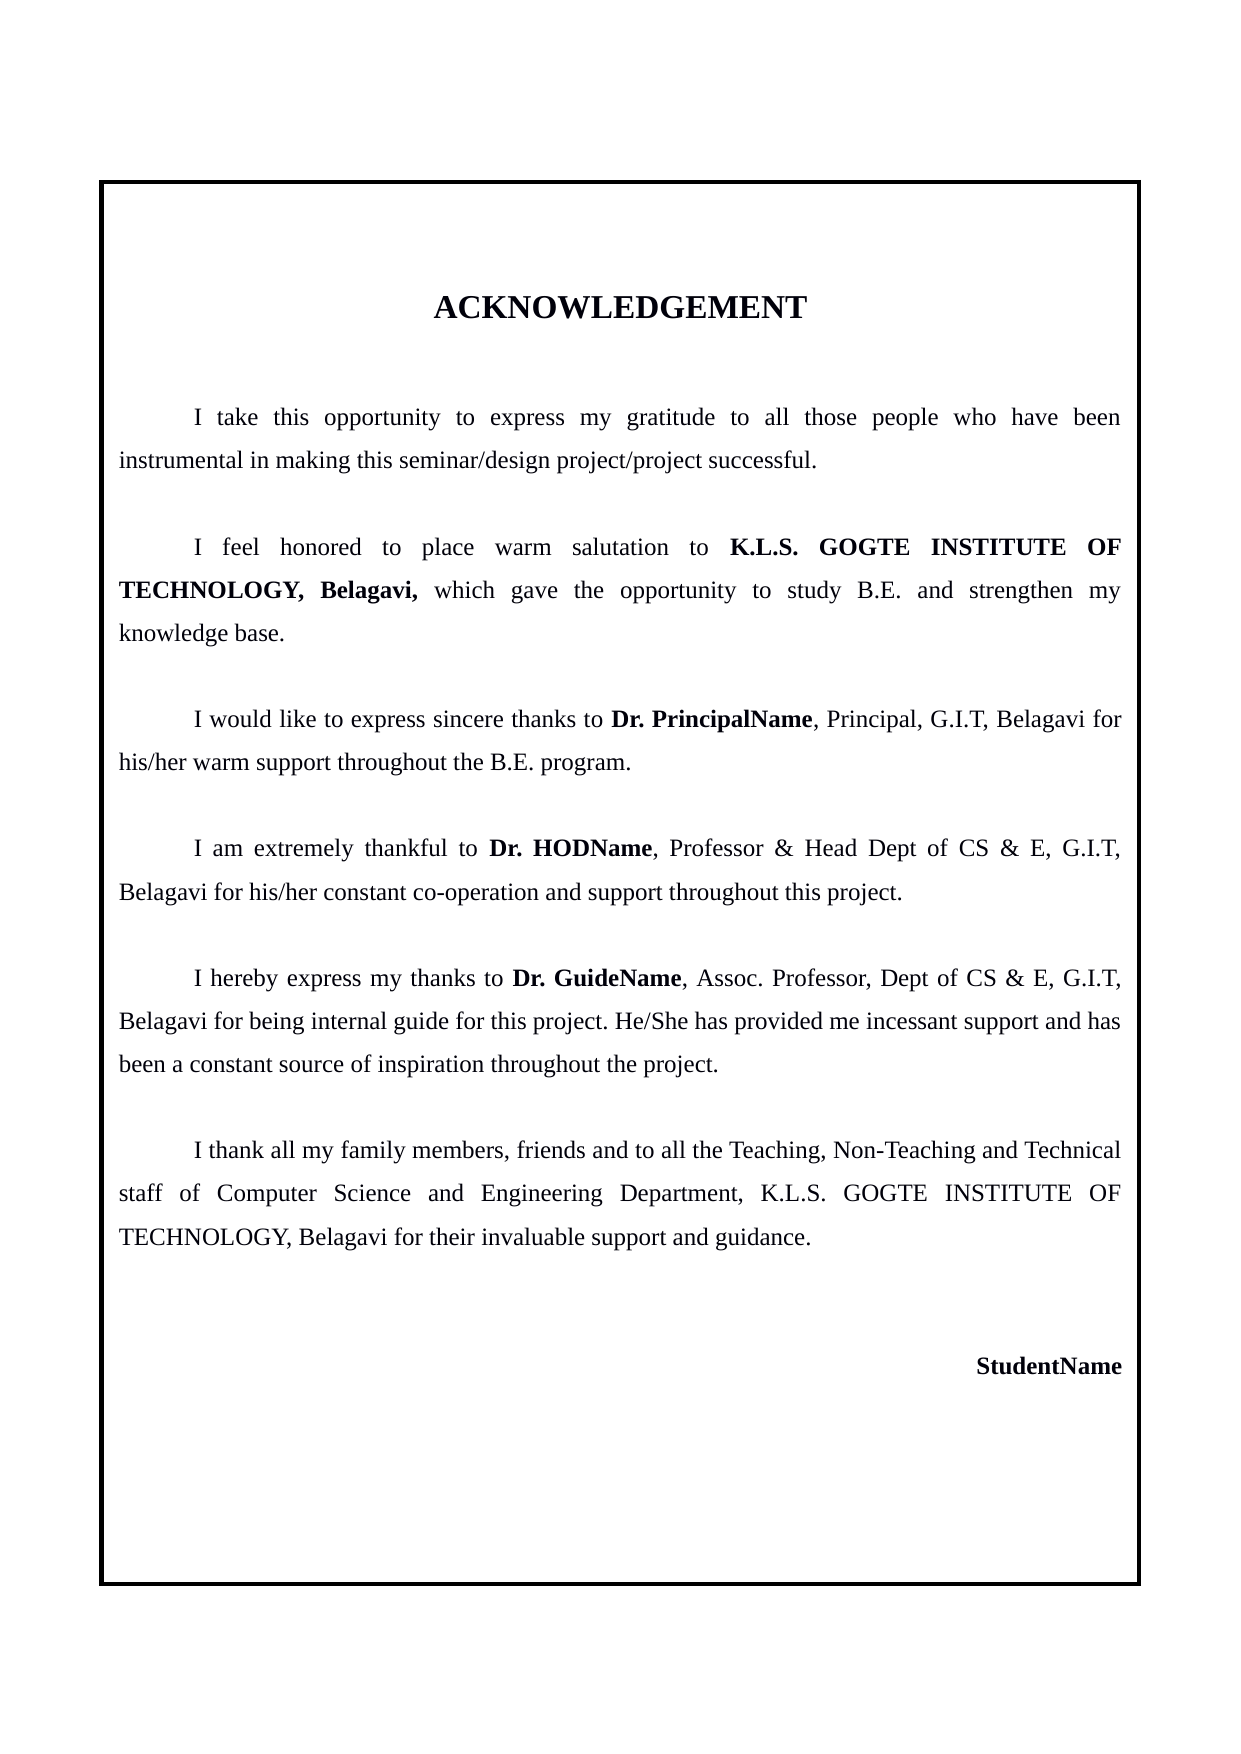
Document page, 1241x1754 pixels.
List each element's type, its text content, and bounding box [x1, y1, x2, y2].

text I am extremely thankful to Dr. HODName, Professor & Head Dept of CS & E, G.I.T, Belagavi for his/her constant co-operation and support throughout this project. [118, 833, 1122, 905]
text ACKNOWLEDGEMENT [118, 287, 1122, 326]
text I hereby express my thanks to Dr. GuideName, Assoc. Professor, Dept of CS & E, G.I.T, Belagavi for being internal guide for this project. He/She has provided me incessant support and has been a constant source of inspiration throughout the project. [118, 963, 1122, 1078]
text I would like to express sincere thanks to Dr. PrincipalName, Principal, G.I.T, Belagavi for his/her warm support throughout the B.E. program. [118, 704, 1122, 776]
text I thank all my family members, friends and to all the Teaching, Non-Teaching and Technical staff of Computer Science and Engineering Department, K.L.S. GOGTE INSTITUTE OF TECHNOLOGY, Belagavi for their invaluable support and guidance. [118, 1135, 1122, 1250]
text I take this opportunity to express my gratitude to all those people who have been instrumental in making this seminar/design project/project successful. [118, 402, 1122, 474]
text StudentName [118, 1351, 1122, 1380]
text I feel honored to place warm salutation to K.L.S. GOGTE INSTITUTE OF TECHNOLOGY, Belagavi, which gave the opportunity to study B.E. and strengthen my knowledge base. [118, 532, 1122, 647]
